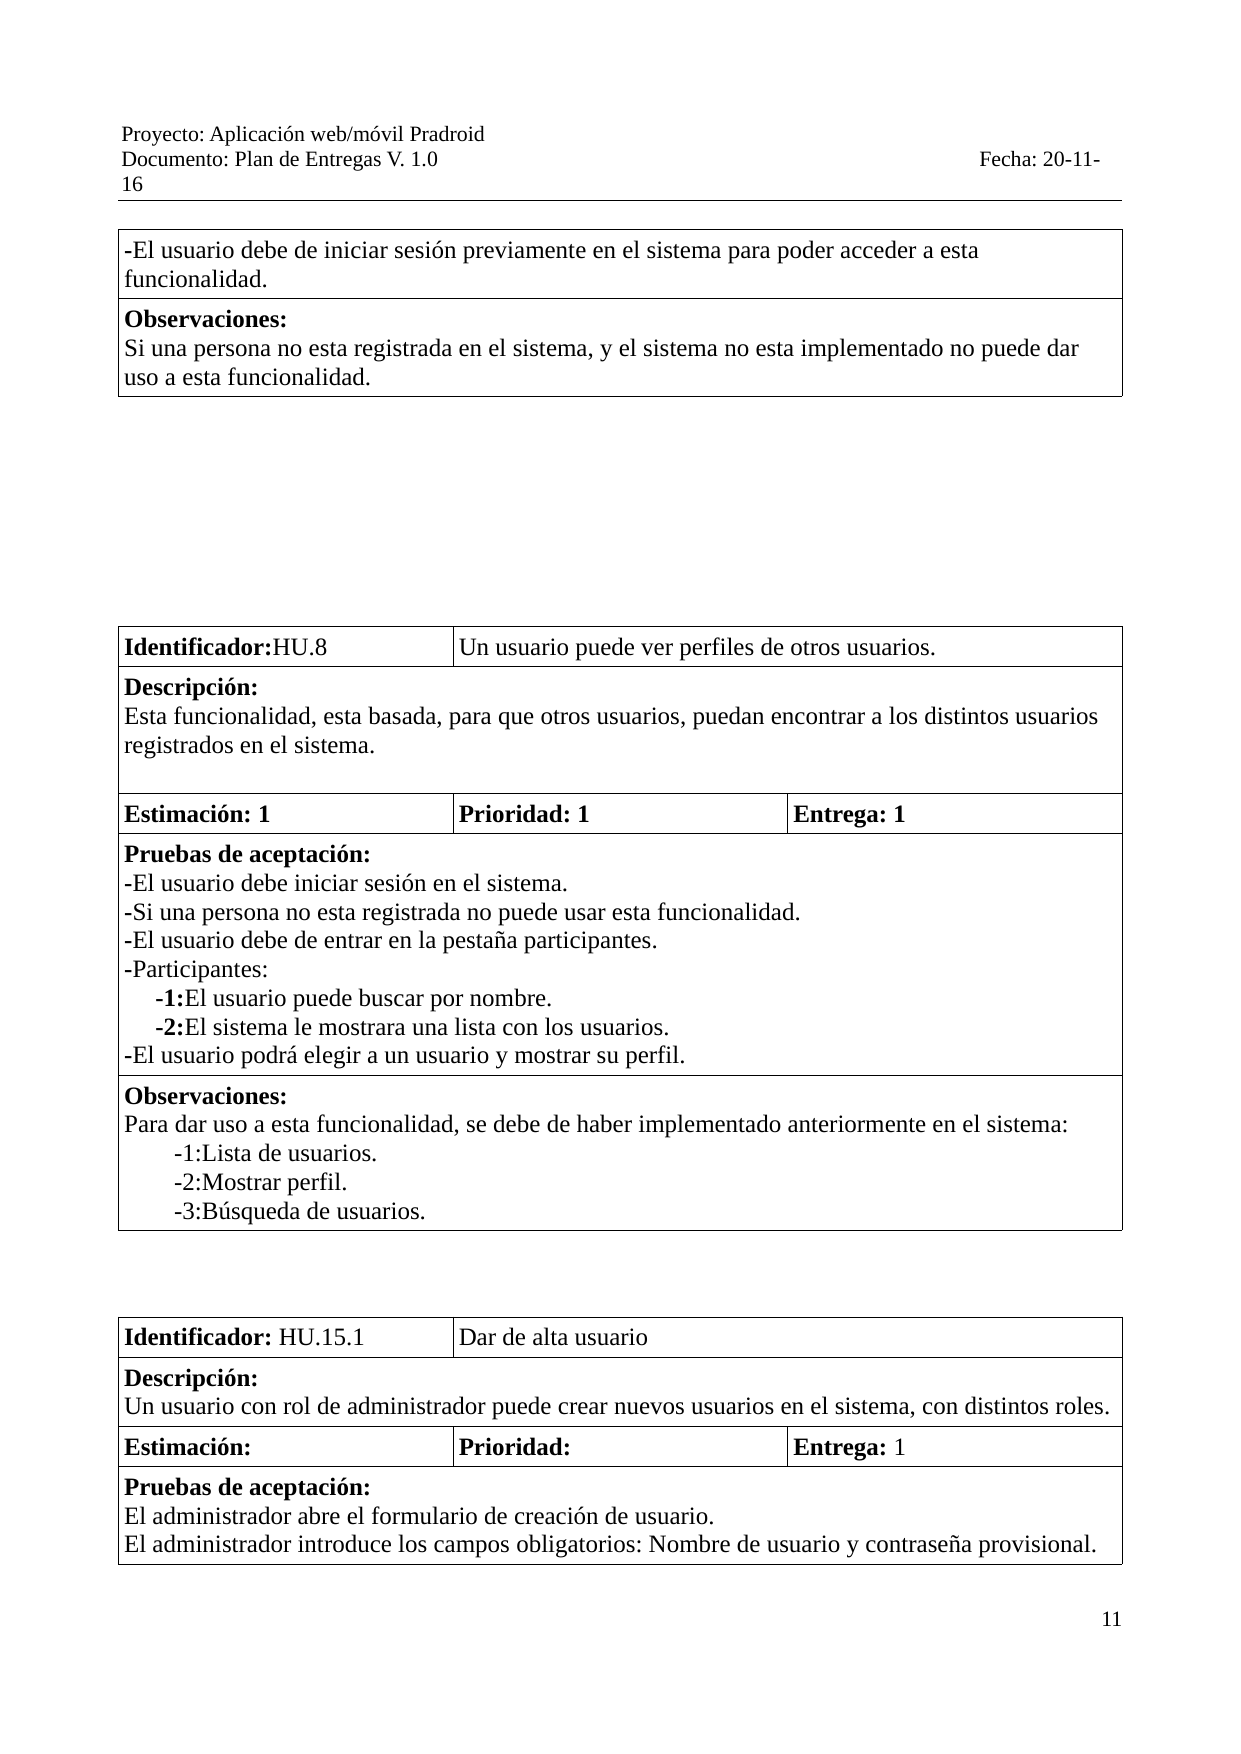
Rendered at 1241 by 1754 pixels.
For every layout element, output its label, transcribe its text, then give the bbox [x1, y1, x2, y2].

table_cell Entrega: 1 [788, 1427, 1122, 1466]
table_header Un usuario puede ver perfiles de otros usuarios. [454, 627, 1122, 666]
table_cell -El usuario debe de iniciar sesión previamente en el sistema para poder acceder a esta funcionalidad. [119, 230, 1122, 298]
table_header Identificador: HU.15.1 [119, 1318, 453, 1357]
table_cell Estimación: [119, 1427, 453, 1466]
table_cell Prioridad: [454, 1427, 787, 1466]
table_cell Pruebas de aceptación: -El usuario debe iniciar sesión en el sistema. -Si una persona no esta registrada no puede usar esta funcionalidad. -El usuario debe de entrar en la pestaña participantes. -Participantes: -1:El usuario puede buscar por nombre. -2:El sistema le mostrara una lista con los usuarios. -El usuario podrá elegir a un usuario y mostrar su perfil. [119, 834, 1122, 1075]
table_cell Descripción: Un usuario con rol de administrador puede crear nuevos usuarios en el sistema, con distintos roles. [119, 1358, 1122, 1426]
table_cell Pruebas de aceptación: El administrador abre el formulario de creación de usuario. El administrador introduce los campos obligatorios: Nombre de usuario y contraseña provisional. [119, 1467, 1122, 1564]
table_header Identificador:HU.8 [119, 627, 453, 666]
table_cell Prioridad: 1 [454, 794, 787, 833]
table_cell Descripción: Esta funcionalidad, esta basada, para que otros usuarios, puedan encontrar a los distintos usuarios registrados en el sistema. [119, 667, 1122, 793]
table_cell Observaciones: Para dar uso a esta funcionalidad, se debe de haber implementado anteriormente en el sistema: -1:Lista de usuarios. -2:Mostrar perfil. -3:Búsqueda de usuarios. [119, 1076, 1122, 1230]
table_cell Observaciones: Si una persona no esta registrada en el sistema, y el sistema no esta implementado no puede dar uso a esta funcionalidad. [119, 299, 1122, 396]
table_header Dar de alta usuario [454, 1318, 1122, 1357]
table_cell Entrega: 1 [788, 794, 1122, 833]
table_cell Estimación: 1 [119, 794, 453, 833]
